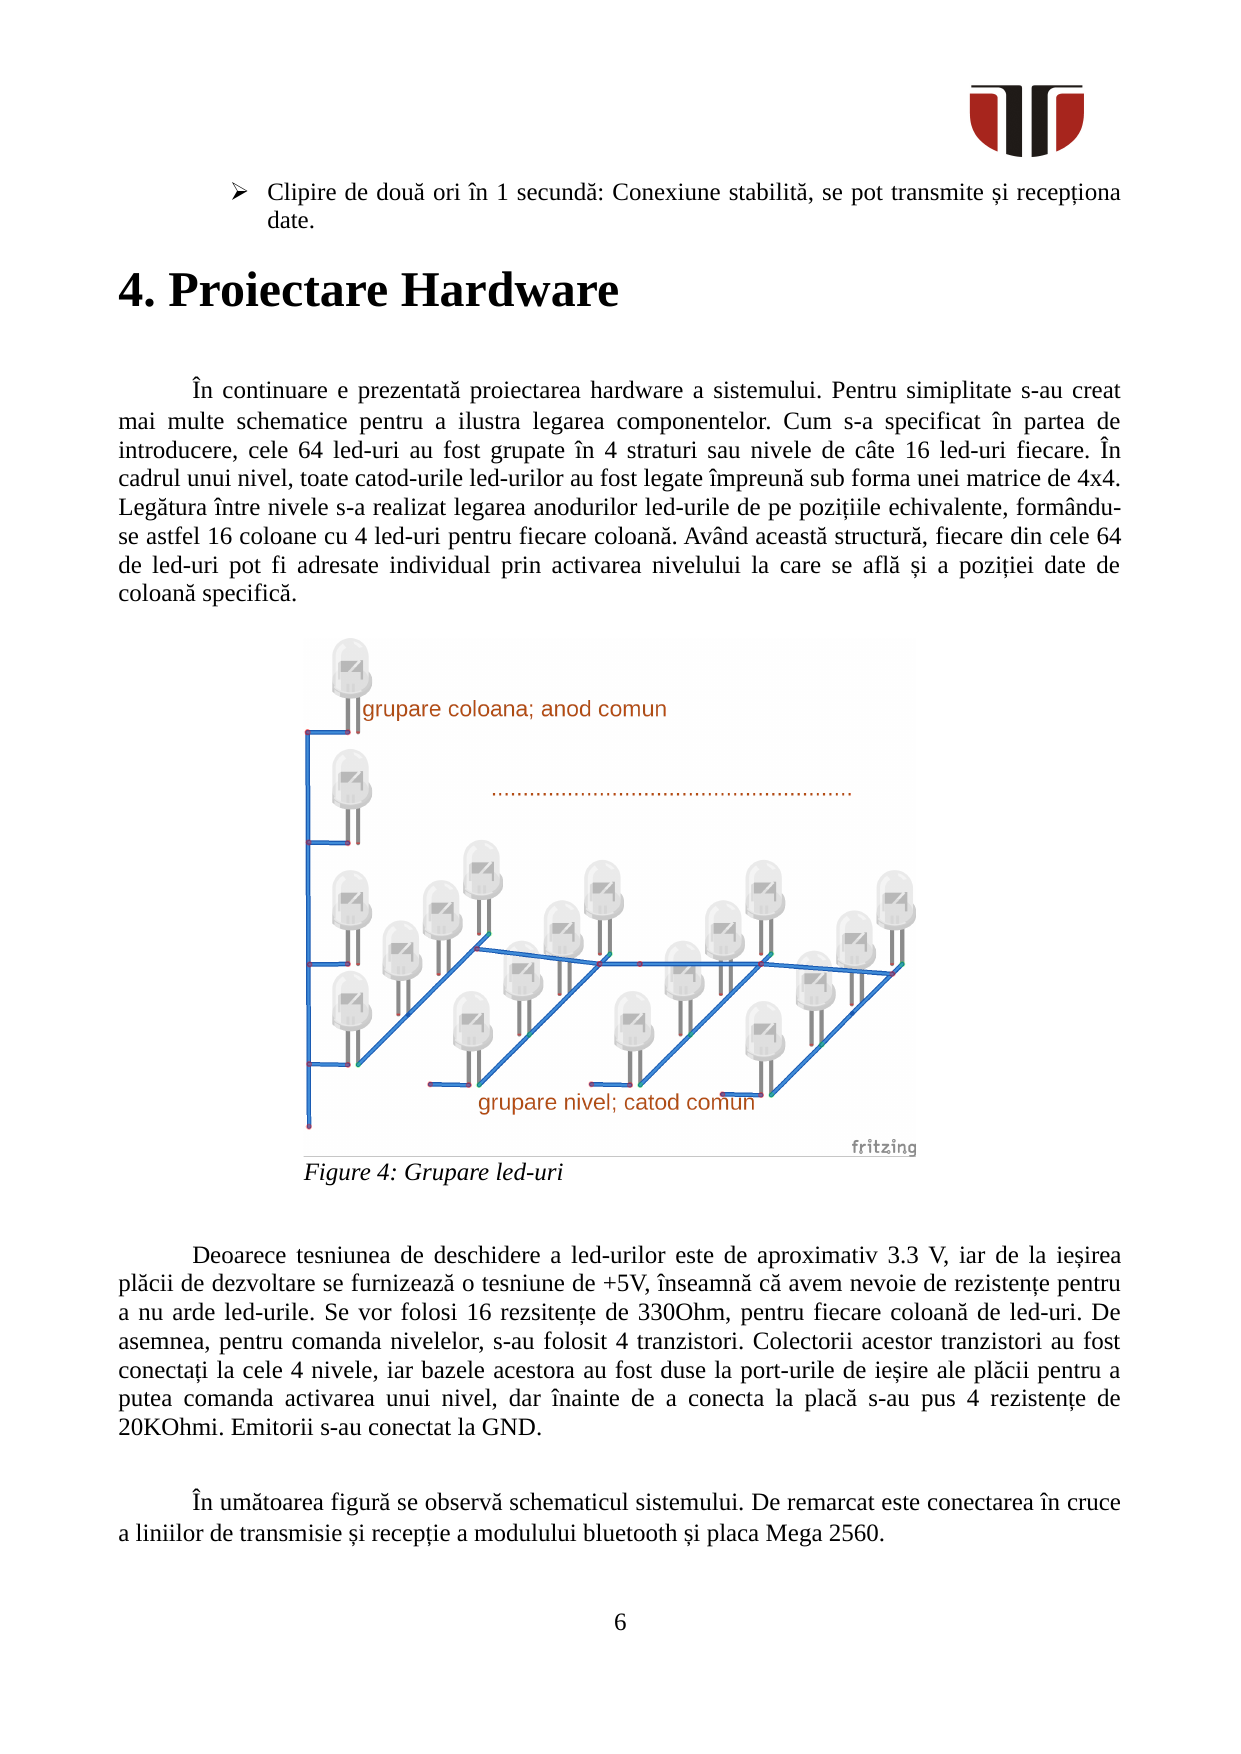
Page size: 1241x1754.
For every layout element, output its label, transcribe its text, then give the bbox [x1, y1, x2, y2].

text În continuare e prezentată proiectarea hardware a sistemului. Pentru simiplitate s-au creat mai multe schematice pentru a ilustra legarea componentelor. Cum s-a specificat în partea de introducere, cele 64 led-uri au fost grupate în 4 straturi sau nivele de câte 16 led-uri fiecare. În cadrul unui nivel, toate catod-urile led-urilor au fost legate împreună sub forma unei matrice de 4x4. Legătura între nivele s-a realizat legarea anodurilor led-urile de pe pozițiile echivalente, formându-se astfel 16 coloane cu 4 led-uri pentru fiecare coloană. Având această structură, fiecare din cele 64 de led-uri pot fi adresate individual prin activarea nivelului la care se află și a poziției date de coloană specifică. [118, 368, 1122, 607]
text Figure 4: Grupare led-uri [303, 1157, 916, 1186]
subtitle 4. Proiectare Hardware [118, 259, 1122, 317]
picture [303, 638, 916, 1157]
text Deoarece tesniunea de deschidere a led-urilor este de aproximativ 3.3 V, iar de la ieșirea plăcii de dezvoltare se furnizează o tesniune de +5V, înseamnă că avem nevoie de rezistențe pentru a nu arde led-urile. Se vor folosi 16 rezsitențe de 330Ohm, pentru fiecare coloană de led-uri. De asemnea, pentru comanda nivelelor, s-au folosit 4 tranzistori. Colectorii acestor tranzistori au fost conectați la cele 4 nivele, iar bazele acestora au fost duse la port-urile de ieșire ale plăcii pentru a putea comanda activarea unui nivel, dar înainte de a conecta la placă s-au pus 4 rezistențe de 20KOhmi. Emitorii s-au conectat la GND. [118, 1240, 1122, 1441]
list Clipire de două ori în 1 secundă: Conexiune stabilită, se pot transmite și recepționa date. [229, 177, 1122, 234]
text În umătoarea figură se observă schematicul sistemului. De remarcat este conectarea în cruce a liniilor de transmisie și recepție a modulului bluetooth și placa Mega 2560. [118, 1479, 1122, 1546]
